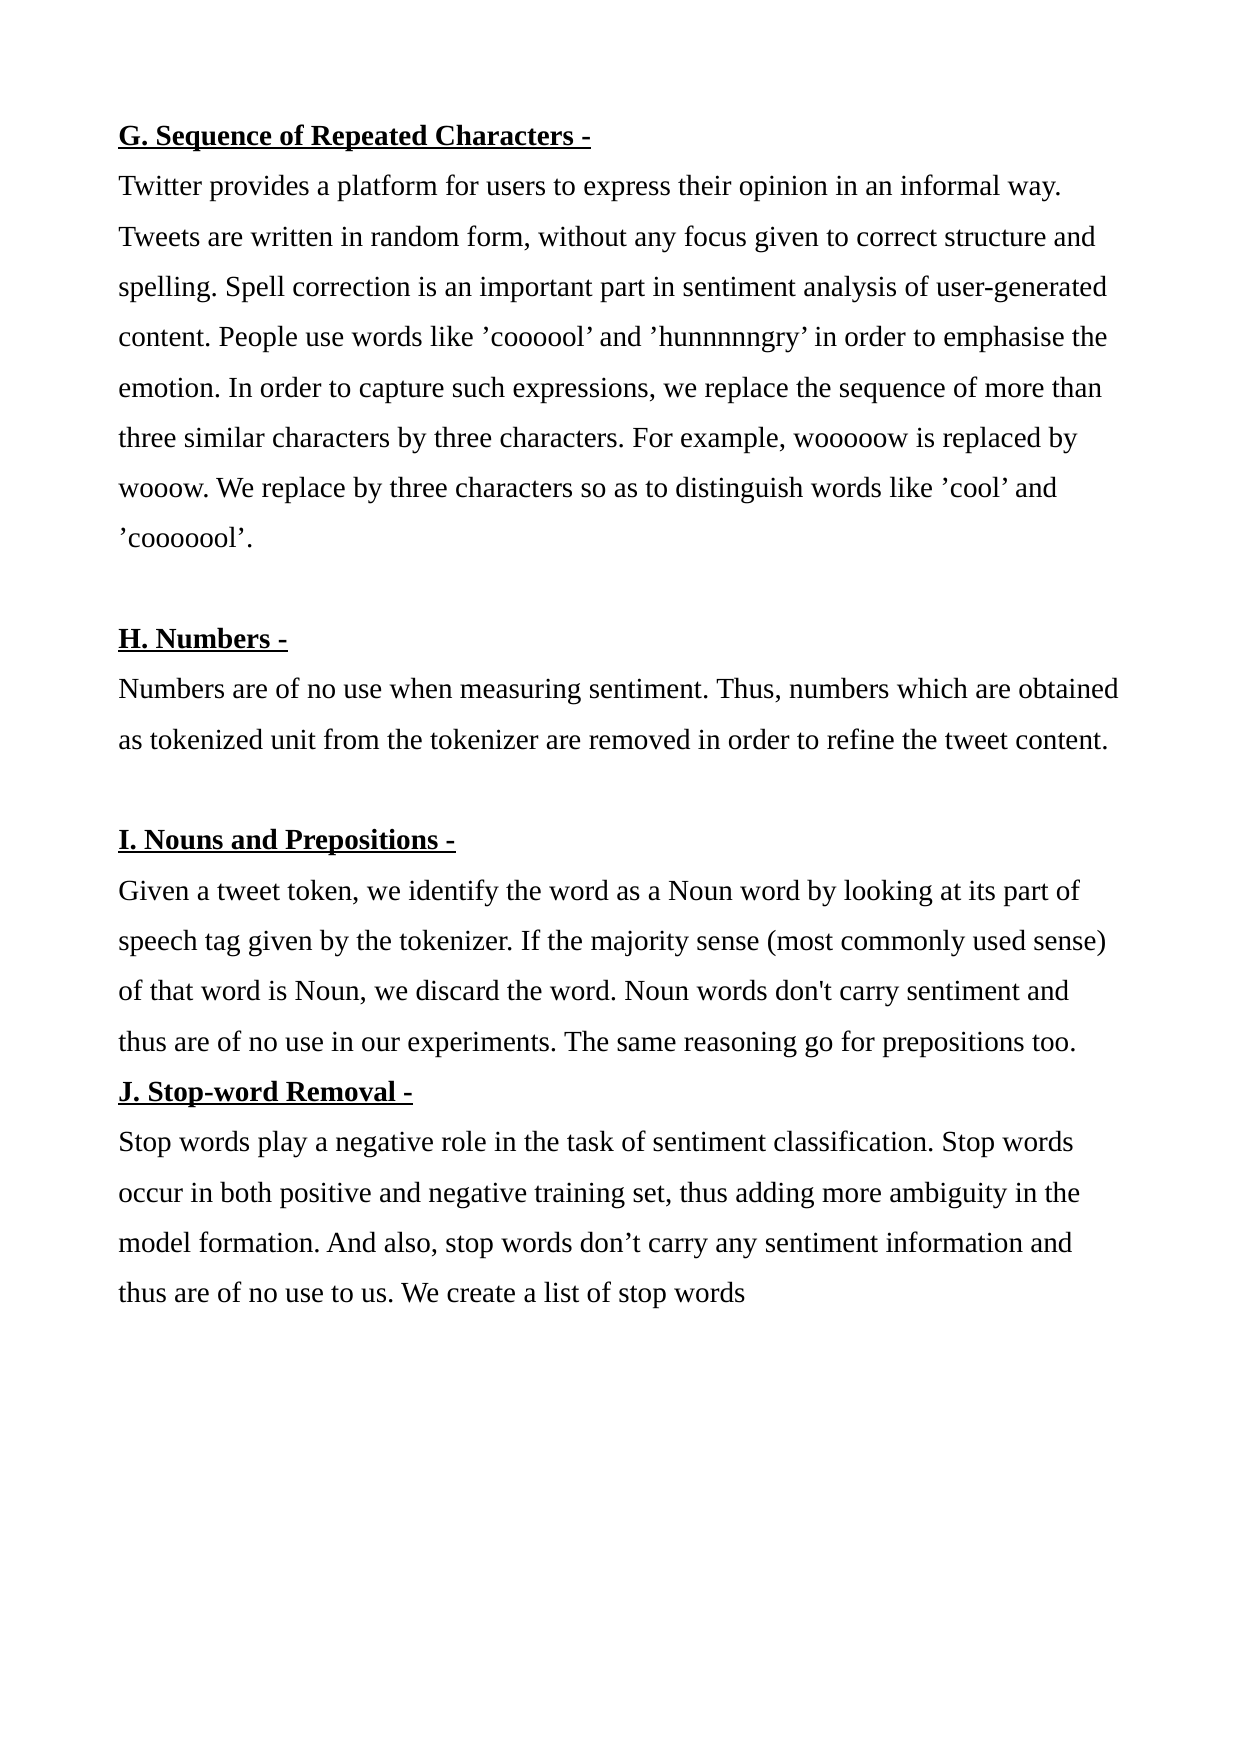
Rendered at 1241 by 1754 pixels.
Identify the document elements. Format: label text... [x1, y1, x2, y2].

text Given a tweet token, we identify the word as a Noun word by looking at its part of speech tag given by the tokenizer. If the majority sense (most commonly used sense) of that word is Noun, we discard the word. Noun words don't carry sentiment and thus are of no use in our experiments. The same reasoning go for prepositions too. [118, 873, 1122, 1057]
text H. Numbers - [118, 621, 1122, 655]
text Twitter provides a platform for users to express their opinion in an informal way. Tweets are written in random form, without any focus given to correct structure and spelling. Spell correction is an important part in sentiment analysis of user-generated content. People use words like ’coooool’ and ’hunnnnngry’ in order to emphasise the emotion. In order to capture such expressions, we replace the sequence of more than three similar characters by three characters. For example, wooooow is replaced by wooow. We replace by three characters so as to distinguish words like ’cool’ and ’cooooool’. [118, 168, 1122, 554]
text J. Stop-word Removal - [118, 1074, 1122, 1108]
text Numbers are of no use when measuring sentiment. Thus, numbers which are obtained as tokenized unit from the tokenizer are removed in order to refine the tweet content. [118, 672, 1122, 755]
text G. Sequence of Repeated Characters - [118, 118, 1122, 152]
text I. Nouns and Prepositions - [118, 822, 1122, 856]
text Stop words play a negative role in the task of sentiment classification. Stop words occur in both positive and negative training set, thus adding more ambiguity in the model formation. And also, stop words don’t carry any sentiment information and thus are of no use to us. We create a list of stop words [118, 1124, 1122, 1309]
